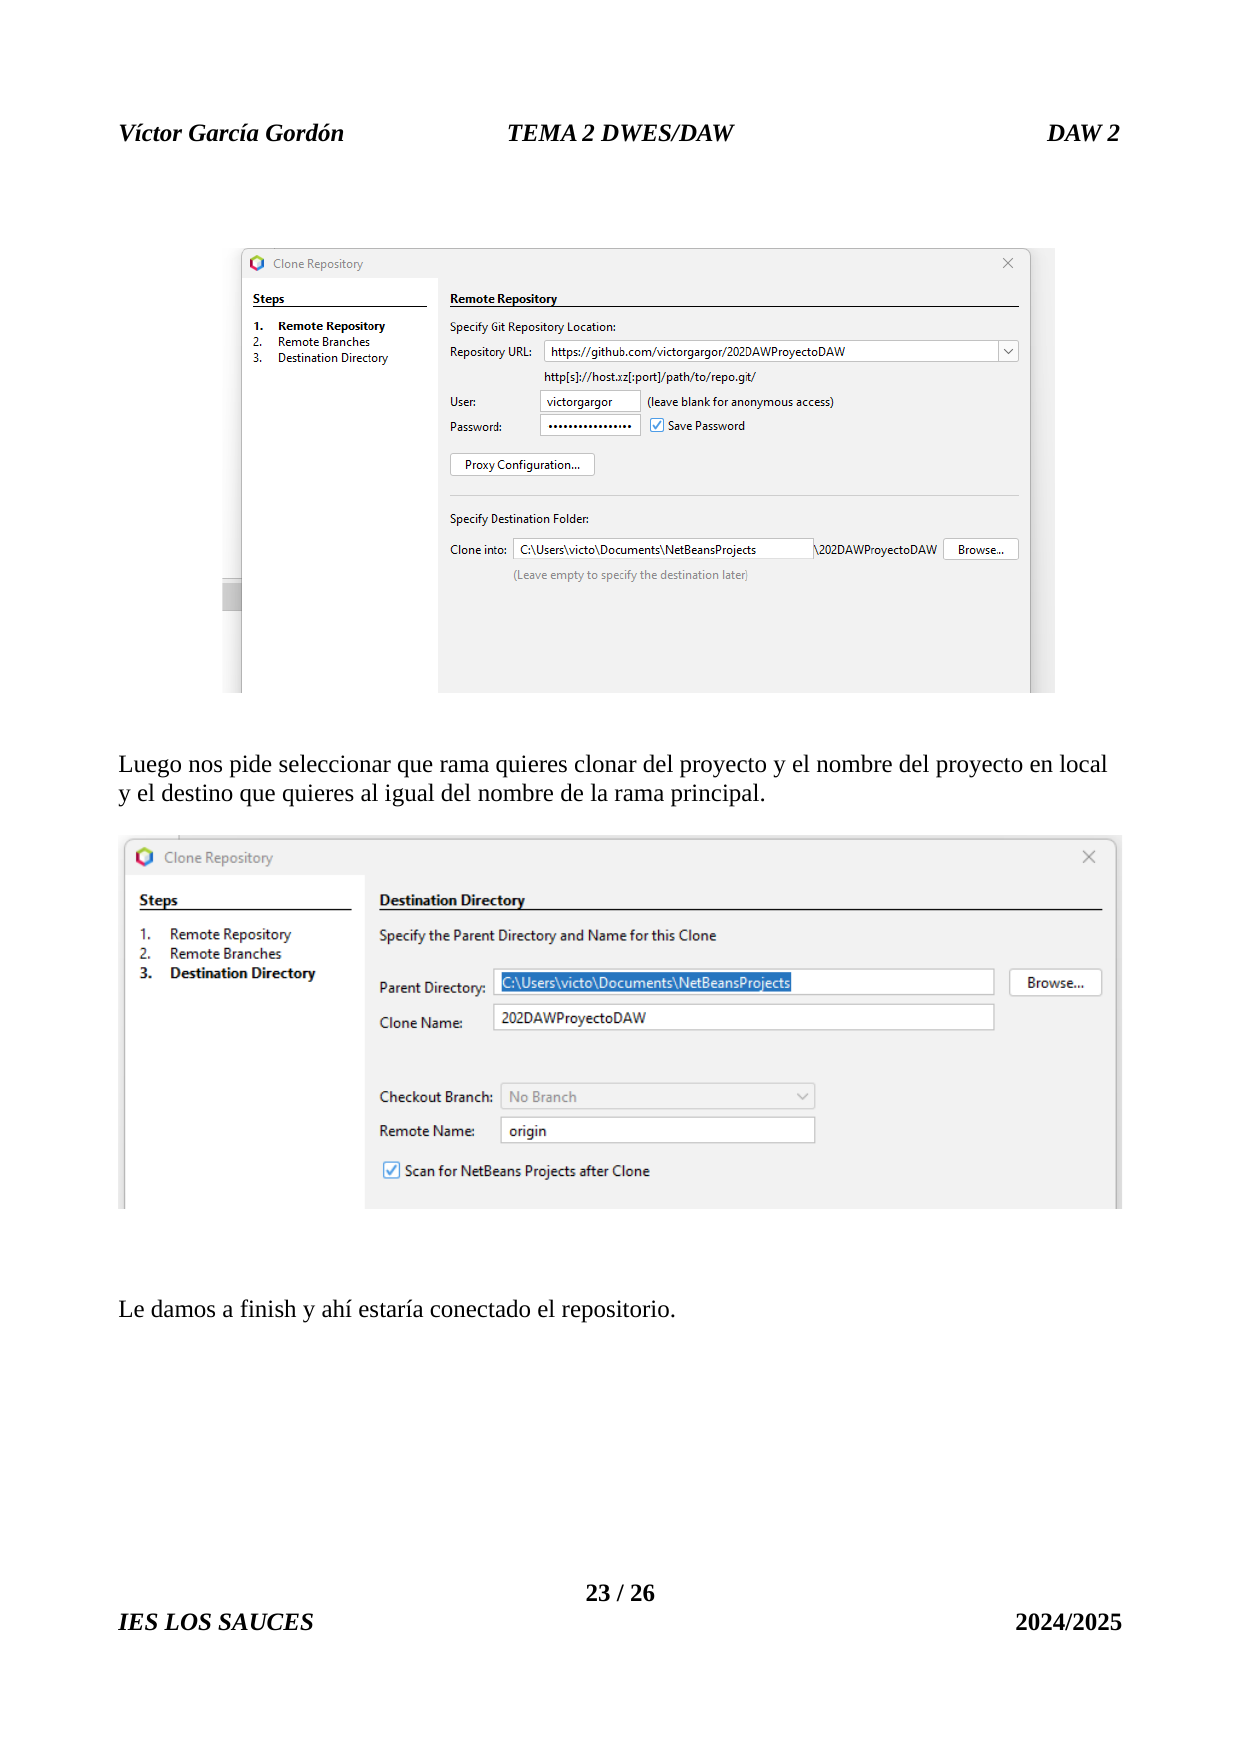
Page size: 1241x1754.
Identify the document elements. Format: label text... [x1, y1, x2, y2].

picture [118, 835, 1123, 1209]
text Le damos a finish y ahí estaría conectado el repositorio. [118, 1294, 1122, 1323]
picture [222, 248, 1055, 693]
text Luego nos pide seleccionar que rama quieres clonar del proyecto y el nombre del proyecto en local y el destino que quieres al igual del nombre de la rama principal. [118, 749, 1122, 807]
